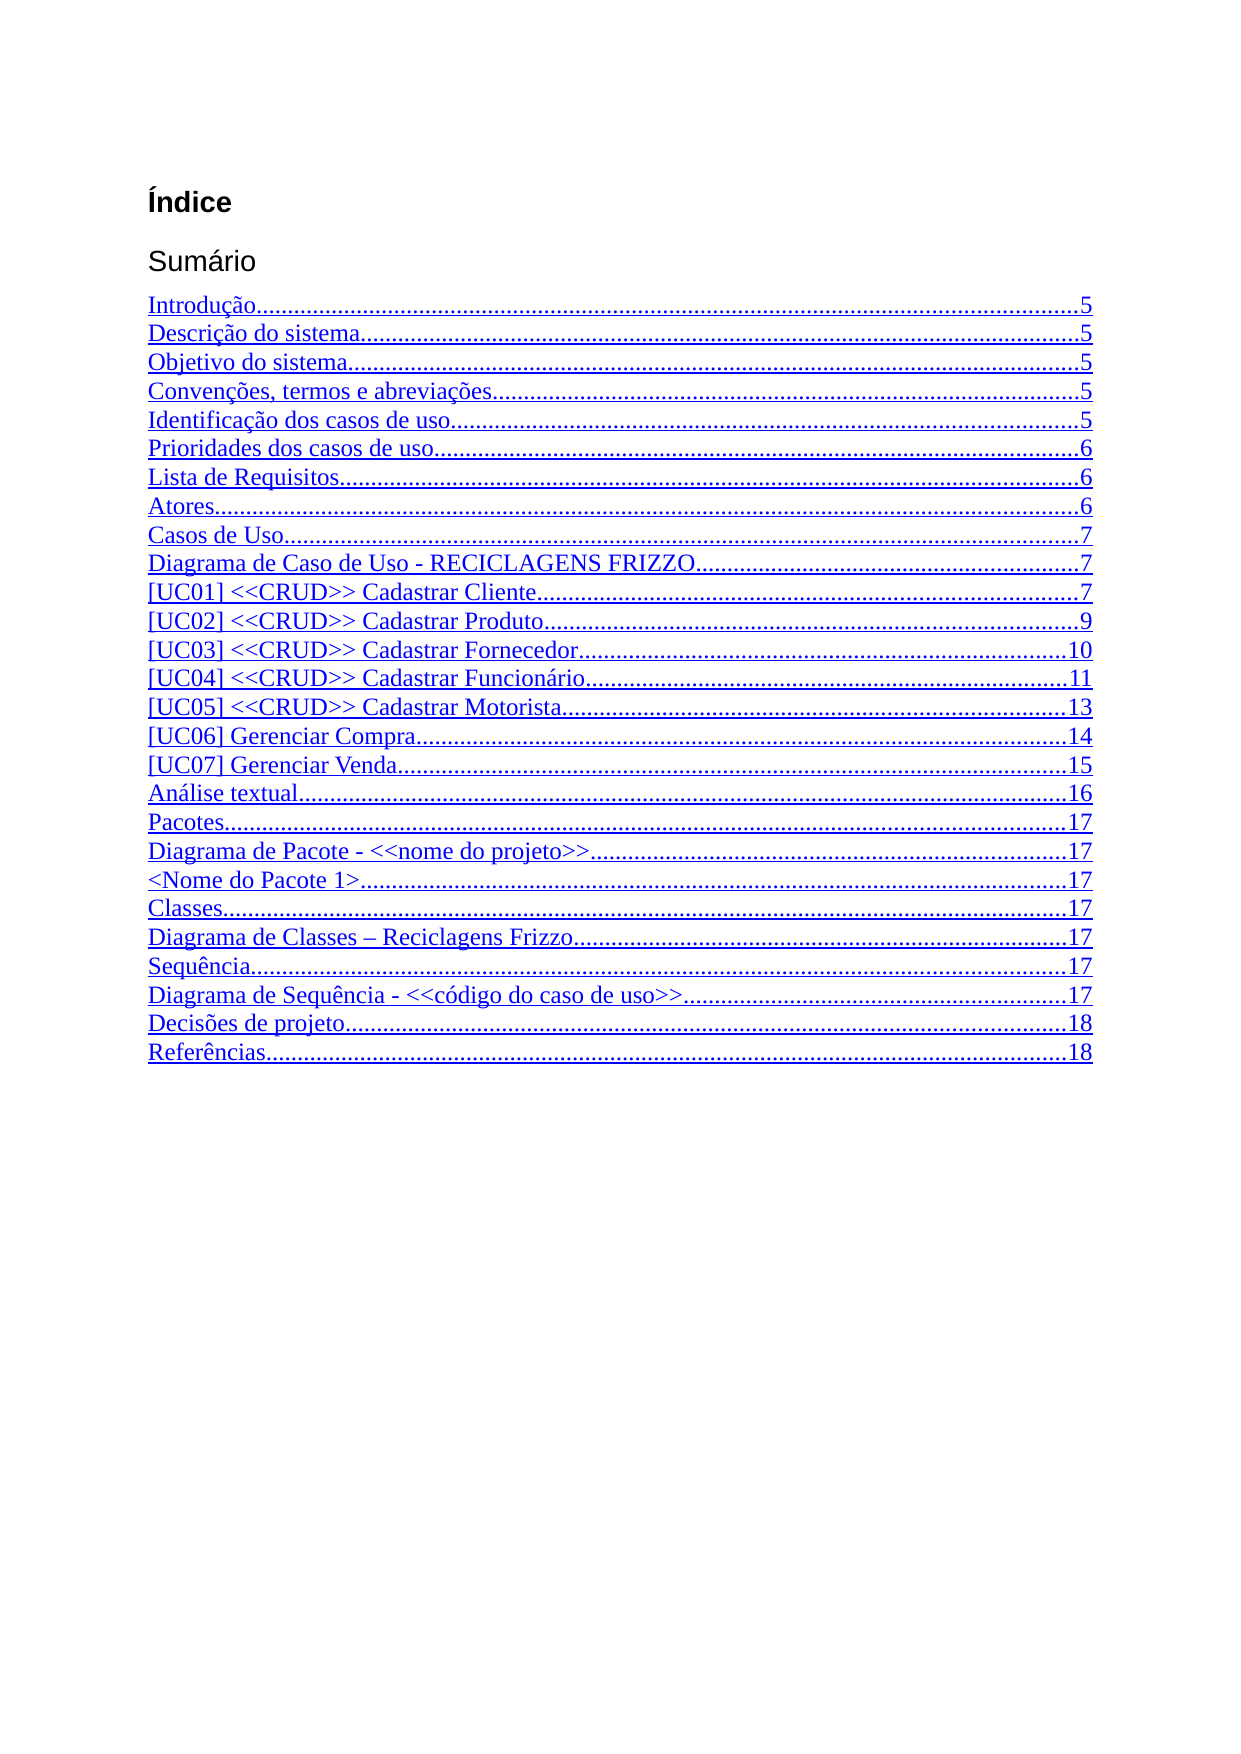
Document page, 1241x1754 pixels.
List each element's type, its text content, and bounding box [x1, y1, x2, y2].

text Lista de Requisitos 6 [148, 462, 1092, 487]
text Identificação dos casos de uso 5 [148, 405, 1092, 430]
text Convenções, termos e abreviações 5 [148, 376, 1092, 401]
text Introdução 5 [148, 290, 1092, 315]
text [UC07] Gerenciar Venda 15 [148, 750, 1092, 775]
text Objetivo do sistema 5 [148, 347, 1092, 372]
text [UC04] <<CRUD>> Cadastrar Funcionário 11 [148, 663, 1092, 688]
text Análise textual. 16 [148, 778, 1092, 803]
text [UC03] <<CRUD>> Cadastrar Fornecedor 10 [148, 635, 1092, 660]
text [UC06] Gerenciar Compra 14 [148, 721, 1092, 746]
subtitle Sumário [148, 244, 1092, 277]
text Índice [148, 185, 1092, 219]
text Decisões de projeto 18 [148, 1008, 1092, 1033]
text Descrição do sistema 5 [148, 318, 1092, 343]
text Diagrama de Caso de Uso - RECICLAGENS FRIZZO 7 [148, 548, 1092, 573]
text [UC05] <<CRUD>> Cadastrar Motorista 13 [148, 692, 1092, 717]
text <Nome do Pacote 1> 17 [148, 865, 1092, 890]
text Pacotes 17 [148, 807, 1092, 832]
text Referências 18 [148, 1037, 1092, 1062]
text Classes 17 [148, 893, 1092, 918]
text Prioridades dos casos de uso 6 [148, 433, 1092, 458]
text Diagrama de Pacote - <<nome do projeto>> 17 [148, 836, 1092, 861]
text Casos de Uso 7 [148, 520, 1092, 545]
text Atores 6 [148, 491, 1092, 516]
text Diagrama de Classes – Reciclagens Frizzo 17 [148, 922, 1092, 947]
text [UC02] <<CRUD>> Cadastrar Produto 9 [148, 606, 1092, 631]
text [UC01] <<CRUD>> Cadastrar Cliente 7 [148, 577, 1092, 602]
text Sequência 17 [148, 951, 1092, 976]
text Diagrama de Sequência - <<código do caso de uso>> 17 [148, 980, 1092, 1005]
